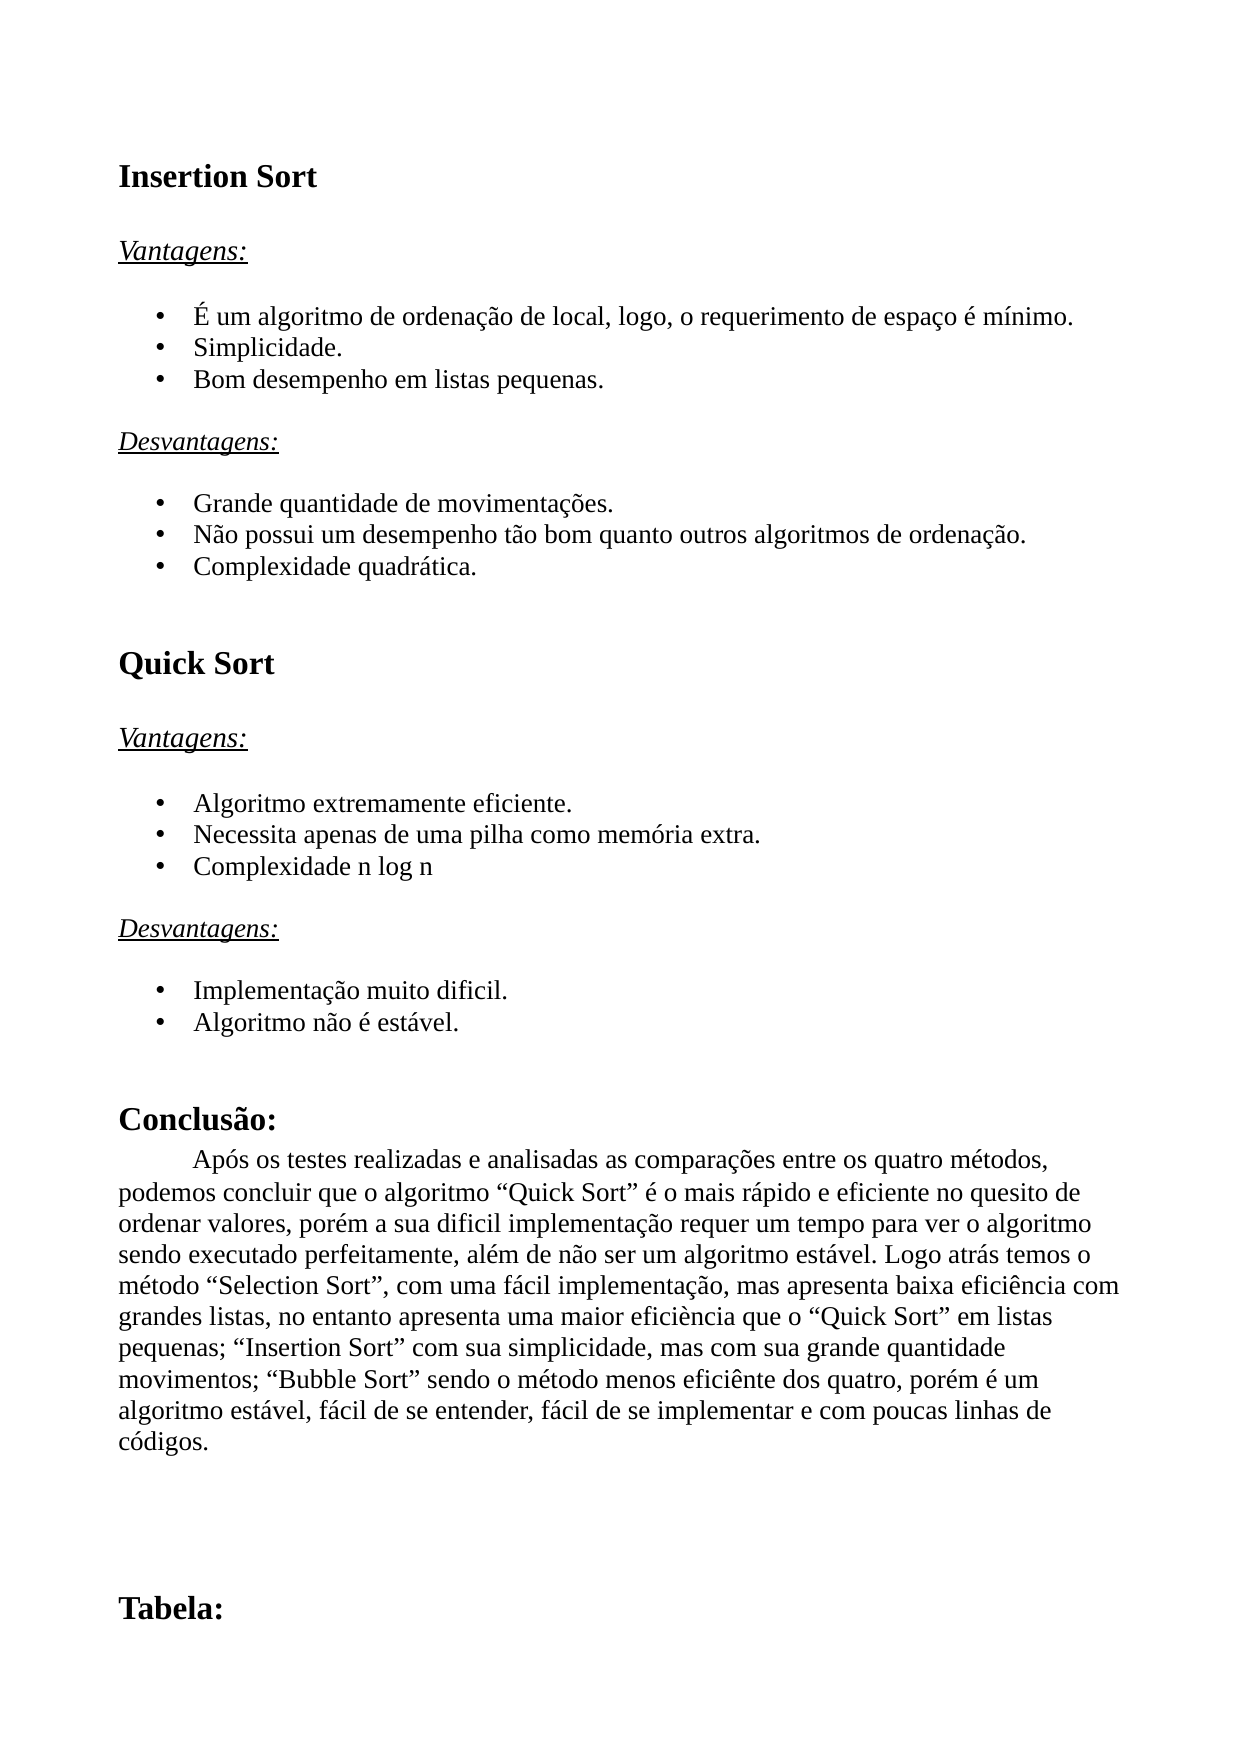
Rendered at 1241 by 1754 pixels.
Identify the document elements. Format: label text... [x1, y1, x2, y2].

text Desvantagens: [118, 425, 1122, 456]
list Simplicidade. [156, 331, 1122, 363]
list Complexidade quadrática. [156, 550, 1122, 581]
list Bom desempenho em listas pequenas. [156, 363, 1122, 394]
text Vantagens: [118, 720, 1122, 754]
list Não possui um desempenho tão bom quanto outros algoritmos de ordenação. [156, 519, 1122, 550]
list Complexidade n log n [156, 850, 1122, 881]
text Quick Sort [118, 643, 1122, 682]
list Necessita apenas de uma pilha como memória extra. [156, 818, 1122, 850]
text Vantagens: [118, 233, 1122, 267]
list Grande quantidade de movimentações. [156, 487, 1122, 519]
text Desvantagens: [118, 912, 1122, 943]
text Insertion Sort [118, 156, 1122, 195]
text Tabela: [118, 1588, 1122, 1626]
text Conclusão: [118, 1099, 1122, 1137]
list É um algoritmo de ordenação de local, logo, o requerimento de espaço é mínimo. [156, 300, 1122, 331]
text Após os testes realizadas e analisadas as comparações entre os quatro métodos, podemos concluir que o algoritmo “Quick Sort” é o mais rápido e eficiente no quesito de ordenar valores, porém a sua dificil implementação requer um tempo para ver o algoritmo sendo executado perfeitamente, além de não ser um algoritmo estável. Logo atrás temos o método “Selection Sort”, com uma fácil implementação, mas apresenta baixa eficiência com grandes listas, no entanto apresenta uma maior eficiència que o “Quick Sort” em listas pequenas; “Insertion Sort” com sua simplicidade, mas com sua grande quantidade movimentos; “Bubble Sort” sendo o método menos eficiênte dos quatro, porém é um algoritmo estável, fácil de se entender, fácil de se implementar e com poucas linhas de códigos. [118, 1137, 1122, 1456]
list Implementação muito dificil. [156, 974, 1122, 1006]
list Algoritmo não é estável. [156, 1006, 1122, 1037]
list Algoritmo extremamente eficiente. [156, 787, 1122, 818]
